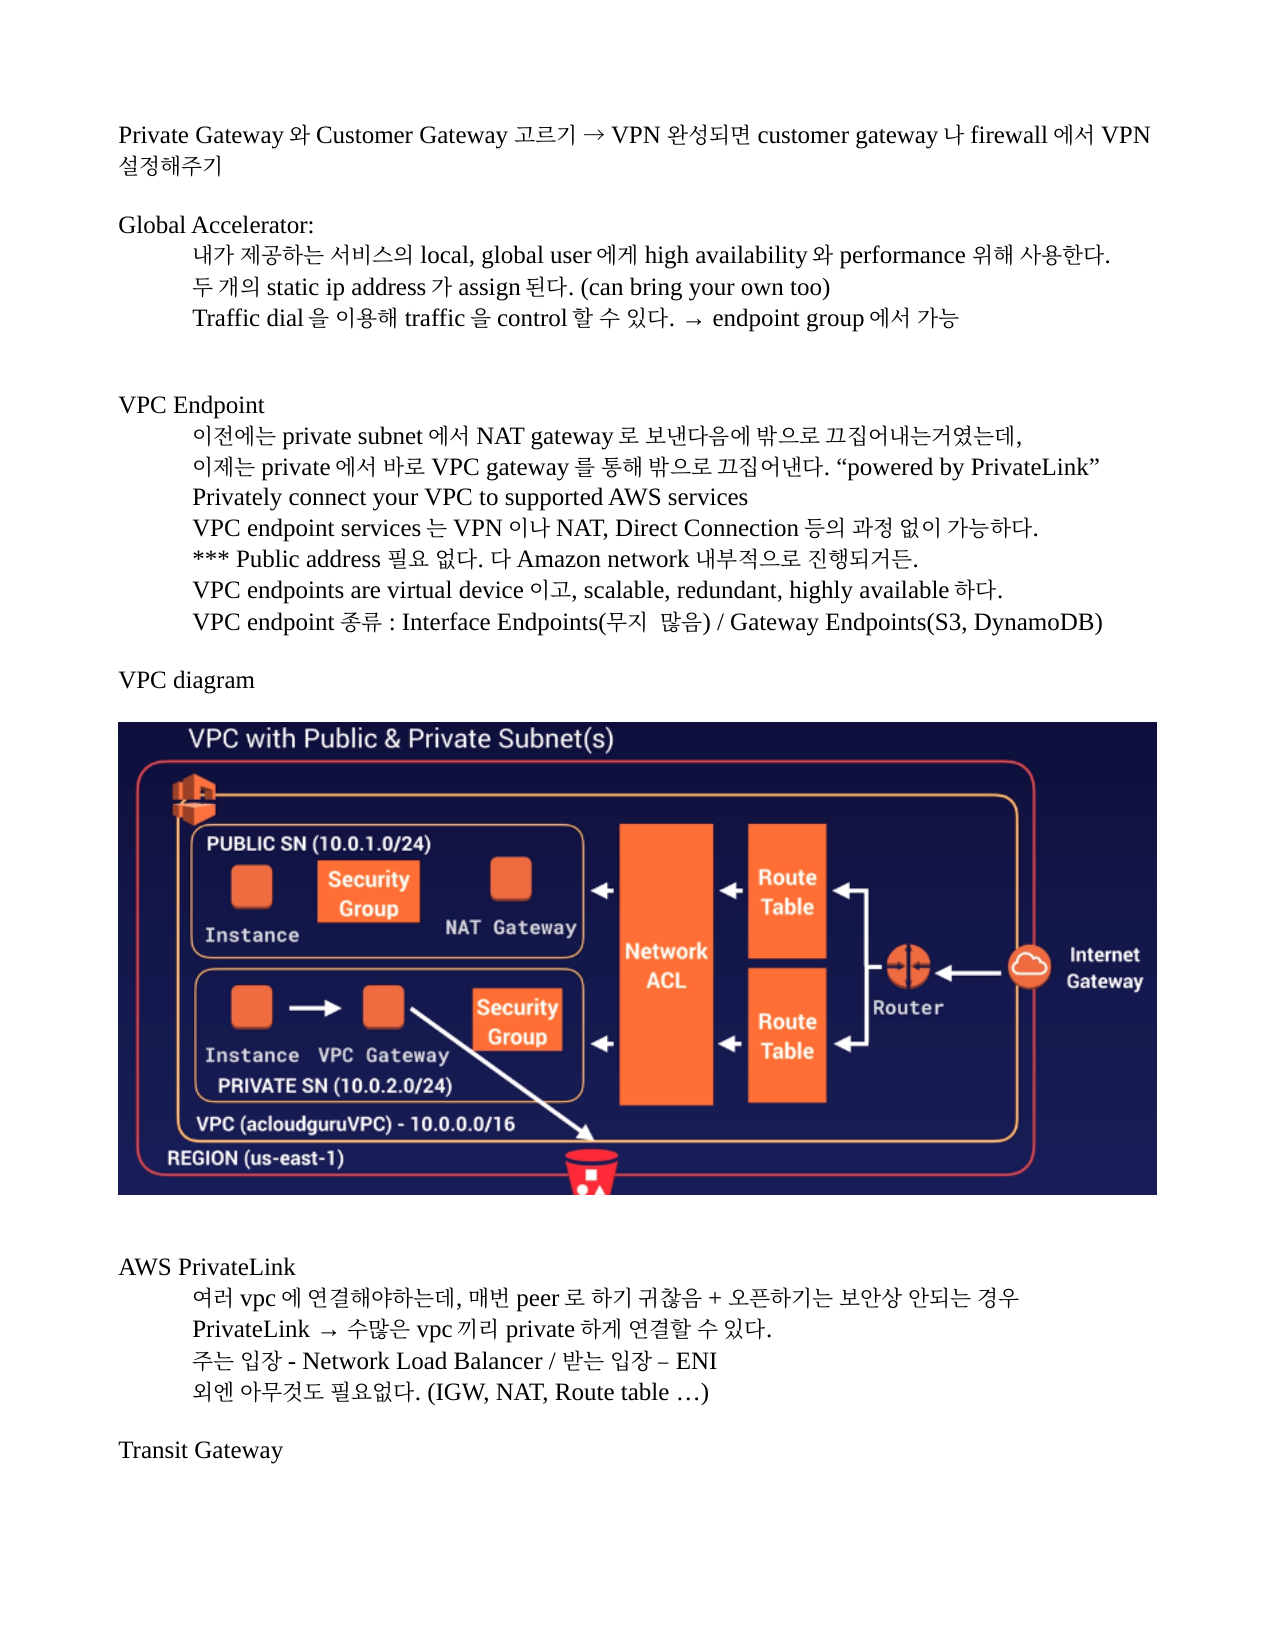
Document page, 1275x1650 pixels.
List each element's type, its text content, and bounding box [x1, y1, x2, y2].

text AWS PrivateLink [118, 1252, 1157, 1281]
text Private Gateway와 Customer Gateway 고르기 → VPN 완성되면 customer gateway나 firewall에서 VPN설정해주기 [118, 118, 1157, 181]
text Global Accelerator: [118, 210, 1157, 238]
text Transit Gateway [118, 1436, 1157, 1464]
text VPC endpoints are virtual device이고, scalable, redundant, highly available하다. [118, 574, 1157, 605]
text VPC endpoint services는 VPN이나 NAT, Direct Connection등의 과정 없이 가능하다. [118, 511, 1157, 542]
text 외엔 아무것도 필요없다. (IGW, NAT, Route table …) [118, 1375, 1157, 1407]
text Privately connect your VPC to supported AWS services [118, 482, 1157, 511]
picture [118, 722, 1157, 1195]
text *** Public address 필요 없다. 다 Amazon network 내부적으로 진행되거든. [118, 542, 1157, 574]
text VPC diagram [118, 665, 1157, 694]
text 두 개의 static ip address가 assign된다. (can bring your own too) [118, 270, 1157, 301]
text 이제는 private에서 바로 VPC gateway를 통해 밖으로 끄집어낸다. “powered by PrivateLink” [118, 451, 1157, 482]
text 이전에는 private subnet에서 NAT gateway로 보낸다음에 밖으로 끄집어내는거였는데, [118, 419, 1157, 451]
text 여러 vpc에 연결해야하는데, 매번 peer로 하기 귀찮음 + 오픈하기는 보안상 안되는 경우 [118, 1281, 1157, 1312]
text 내가 제공하는 서비스의 local, global user에게 high availability와 performance 위해 사용한다. [118, 238, 1157, 270]
text VPC Endpoint [118, 390, 1157, 419]
text 주는 입장 - Network Load Balancer / 받는 입장 – ENI [118, 1344, 1157, 1375]
text Traffic dial을 이용해 traffic을 control할 수 있다. → endpoint group에서 가능 [118, 301, 1157, 333]
text VPC endpoint 종류 : Interface Endpoints(무지 많음) / Gateway Endpoints(S3, DynamoDB) [118, 605, 1157, 637]
text PrivateLink → 수많은 vpc끼리 private하게 연결할 수 있다. [118, 1312, 1157, 1344]
